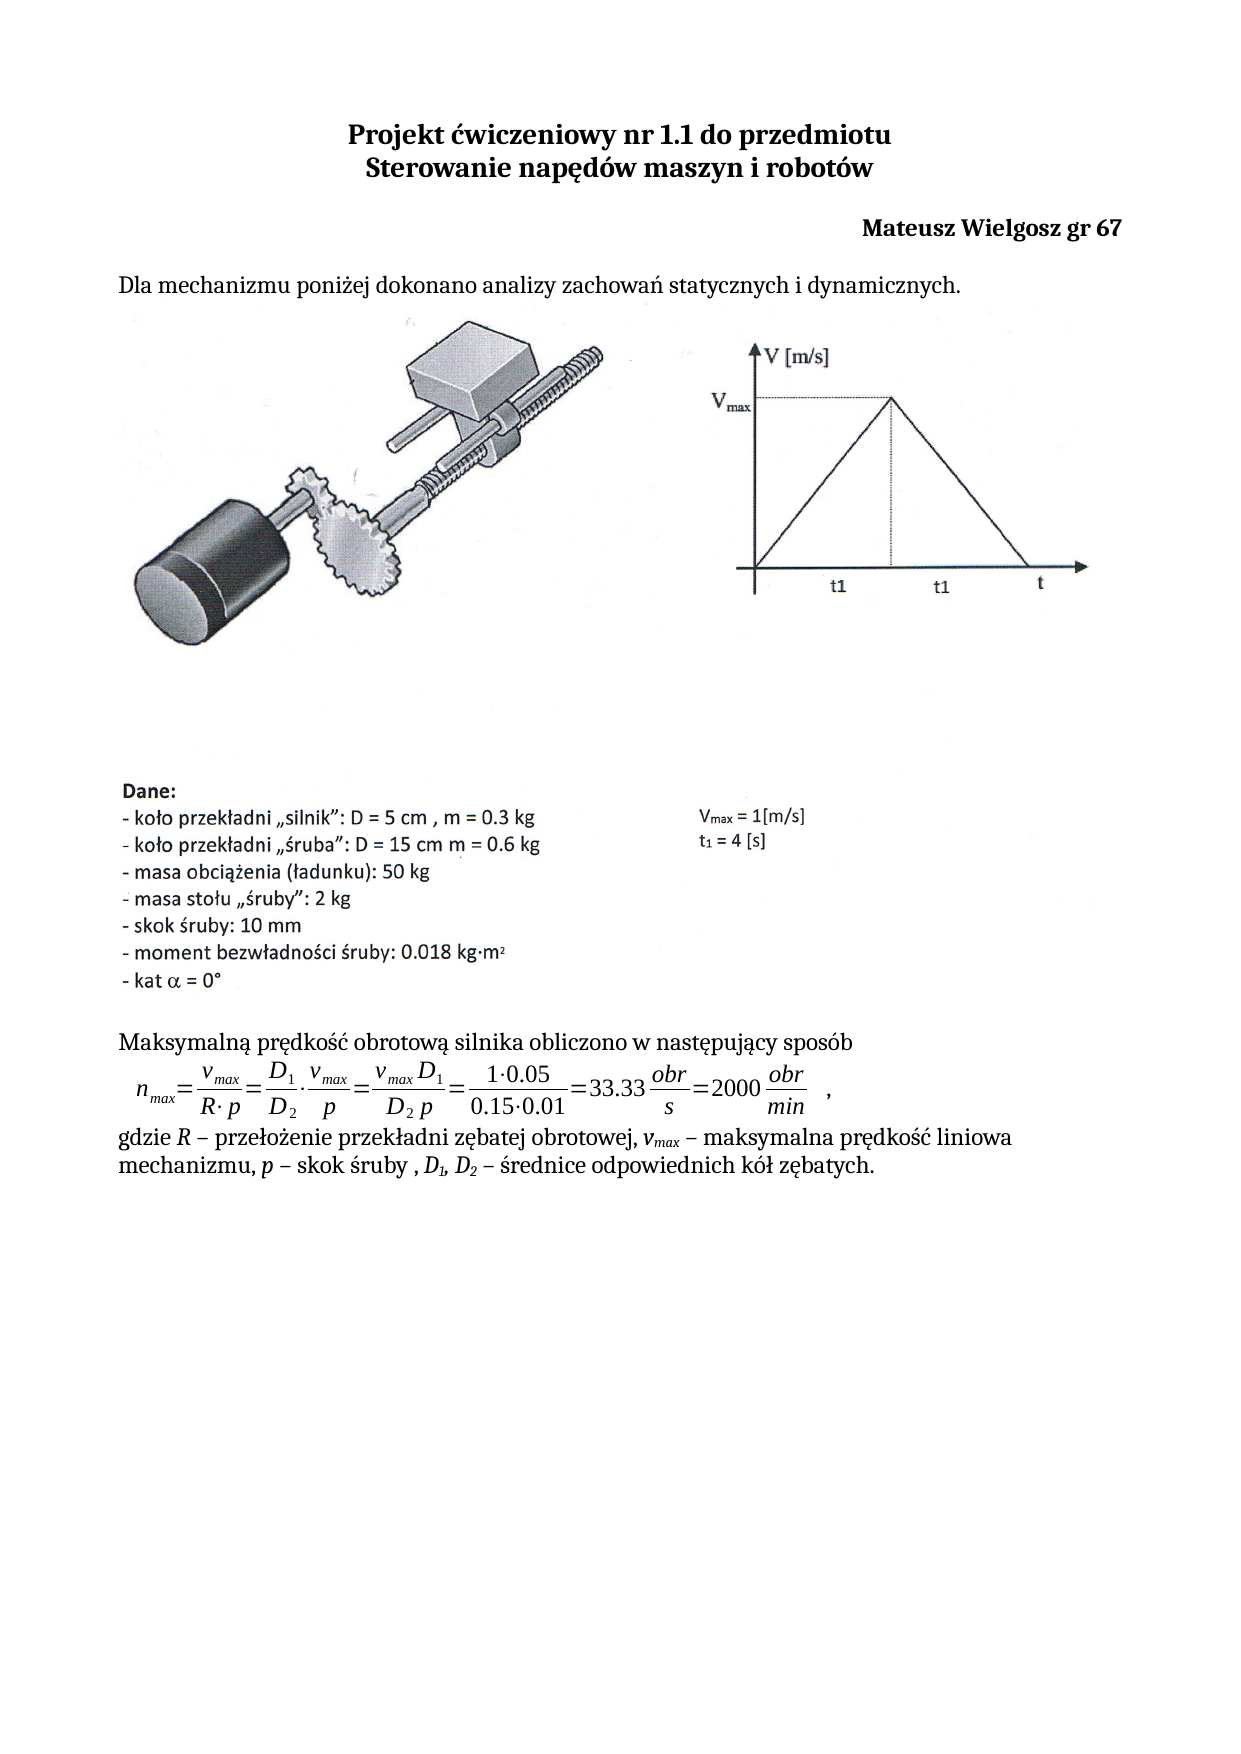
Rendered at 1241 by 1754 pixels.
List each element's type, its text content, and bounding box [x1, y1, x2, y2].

text Projekt ćwiczeniowy nr 1.1 do przedmiotu Sterowanie napędów maszyn i robotów [118, 118, 1122, 185]
text Dla mechanizmu poniżej dokonano analizy zachowań statycznych i dynamicznych. [118, 271, 1122, 300]
text gdzie R – przełożenie przekładni zębatej obrotowej, vmax – maksymalna prędkość liniowa mechanizmu, p – skok śruby , D1, D2 – średnice odpowiednich kół zębatych. [118, 1123, 1122, 1180]
text Maksymalną prędkość obrotową silnika obliczono w następujący sposób, [118, 1027, 1122, 1123]
picture [118, 300, 1123, 999]
text Mateusz Wielgosz gr 67 [118, 214, 1122, 243]
